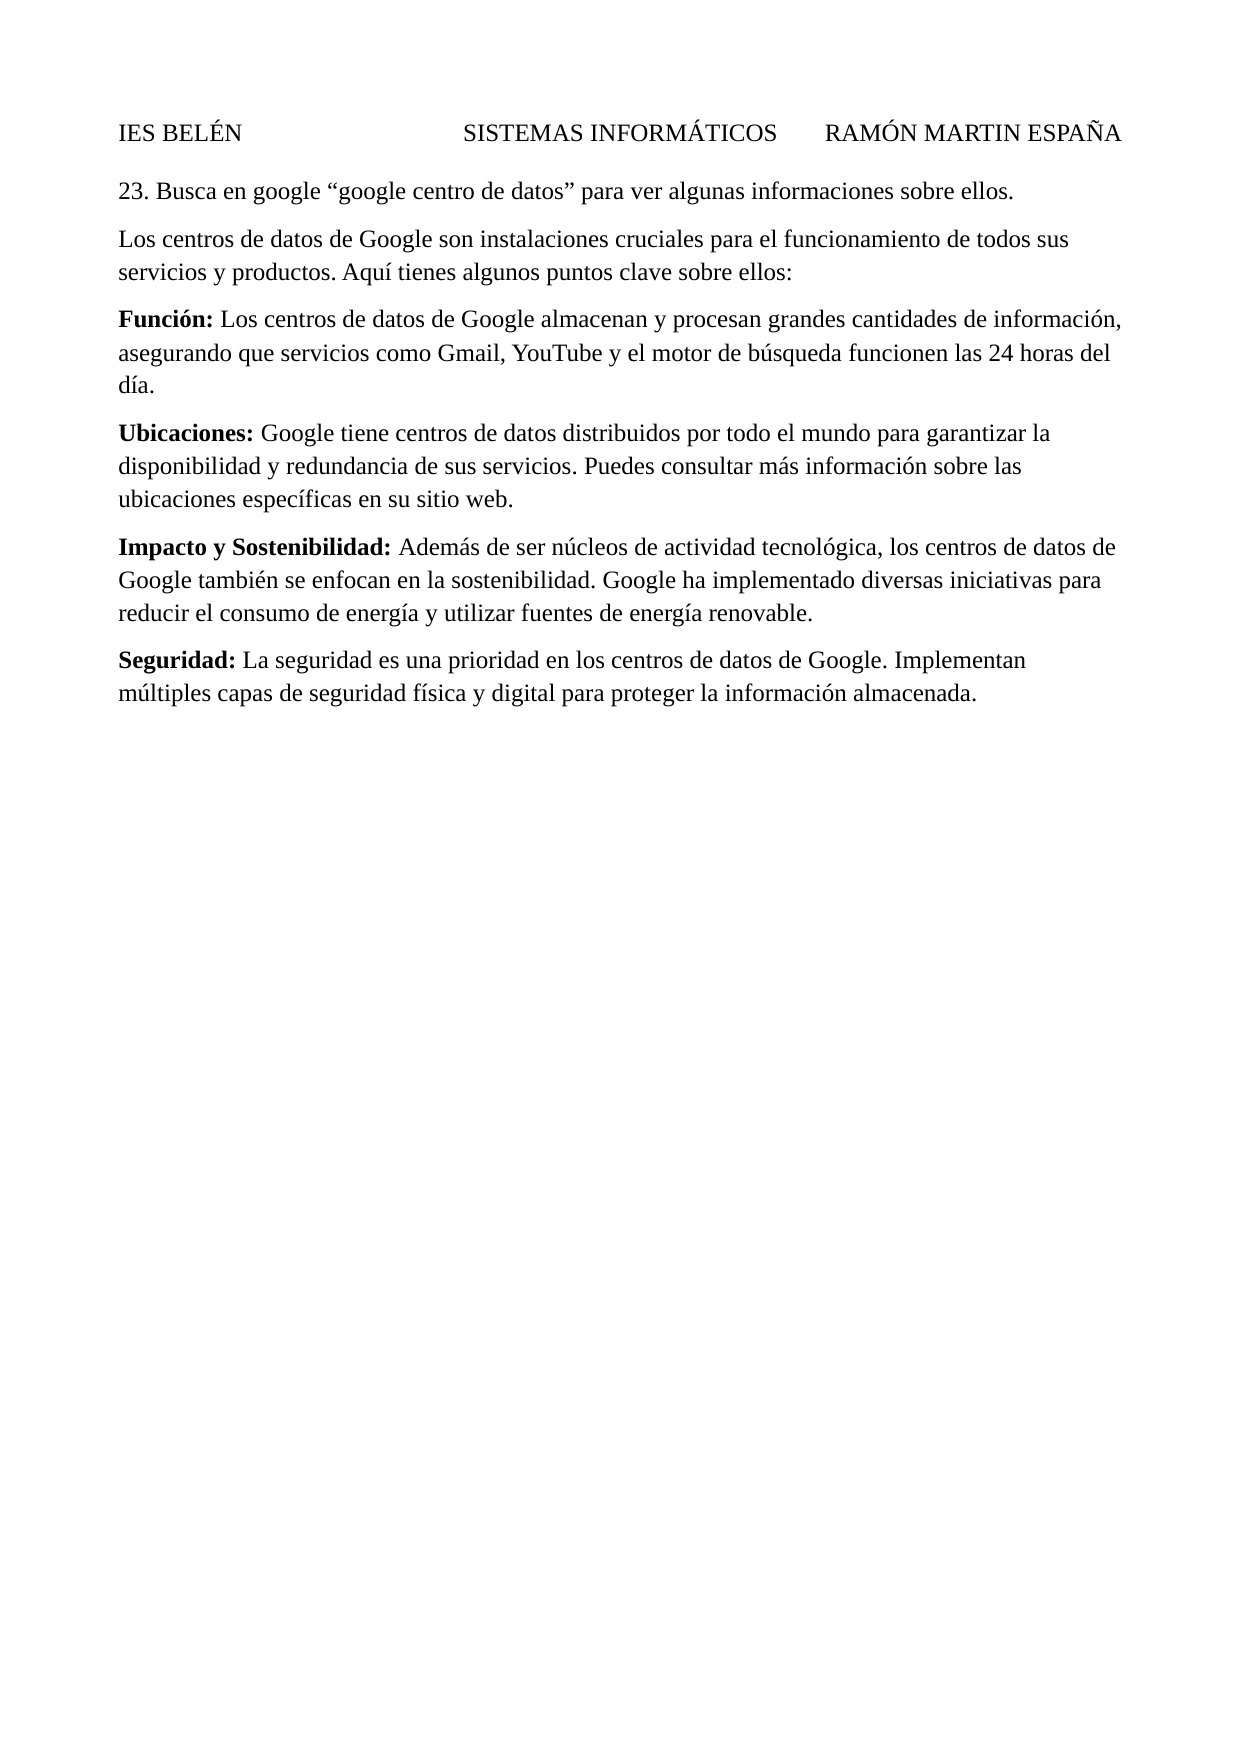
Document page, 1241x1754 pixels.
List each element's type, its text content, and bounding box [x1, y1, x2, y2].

text Seguridad: La seguridad es una prioridad en los centros de datos de Google. Implementan múltiples capas de seguridad física y digital para proteger la información almacenada. [118, 646, 1122, 707]
text Impacto y Sostenibilidad: Además de ser núcleos de actividad tecnológica, los centros de datos de Google también se enfocan en la sostenibilidad. Google ha implementado diversas iniciativas para reducir el consumo de energía y utilizar fuentes de energía renovable. [118, 532, 1122, 627]
text Ubicaciones: Google tiene centros de datos distribuidos por todo el mundo para garantizar la disponibilidad y redundancia de sus servicios. Puedes consultar más información sobre las ubicaciones específicas en su sitio web. [118, 418, 1122, 513]
text 23. Busca en google “google centro de datos” para ver algunas informaciones sobre ellos. [118, 176, 1122, 205]
text Los centros de datos de Google son instalaciones cruciales para el funcionamiento de todos sus servicios y productos. Aquí tienes algunos puntos clave sobre ellos: [118, 224, 1122, 286]
text Función: Los centros de datos de Google almacenan y procesan grandes cantidades de información, asegurando que servicios como Gmail, YouTube y el motor de búsqueda funcionen las 24 horas del día. [118, 304, 1122, 399]
